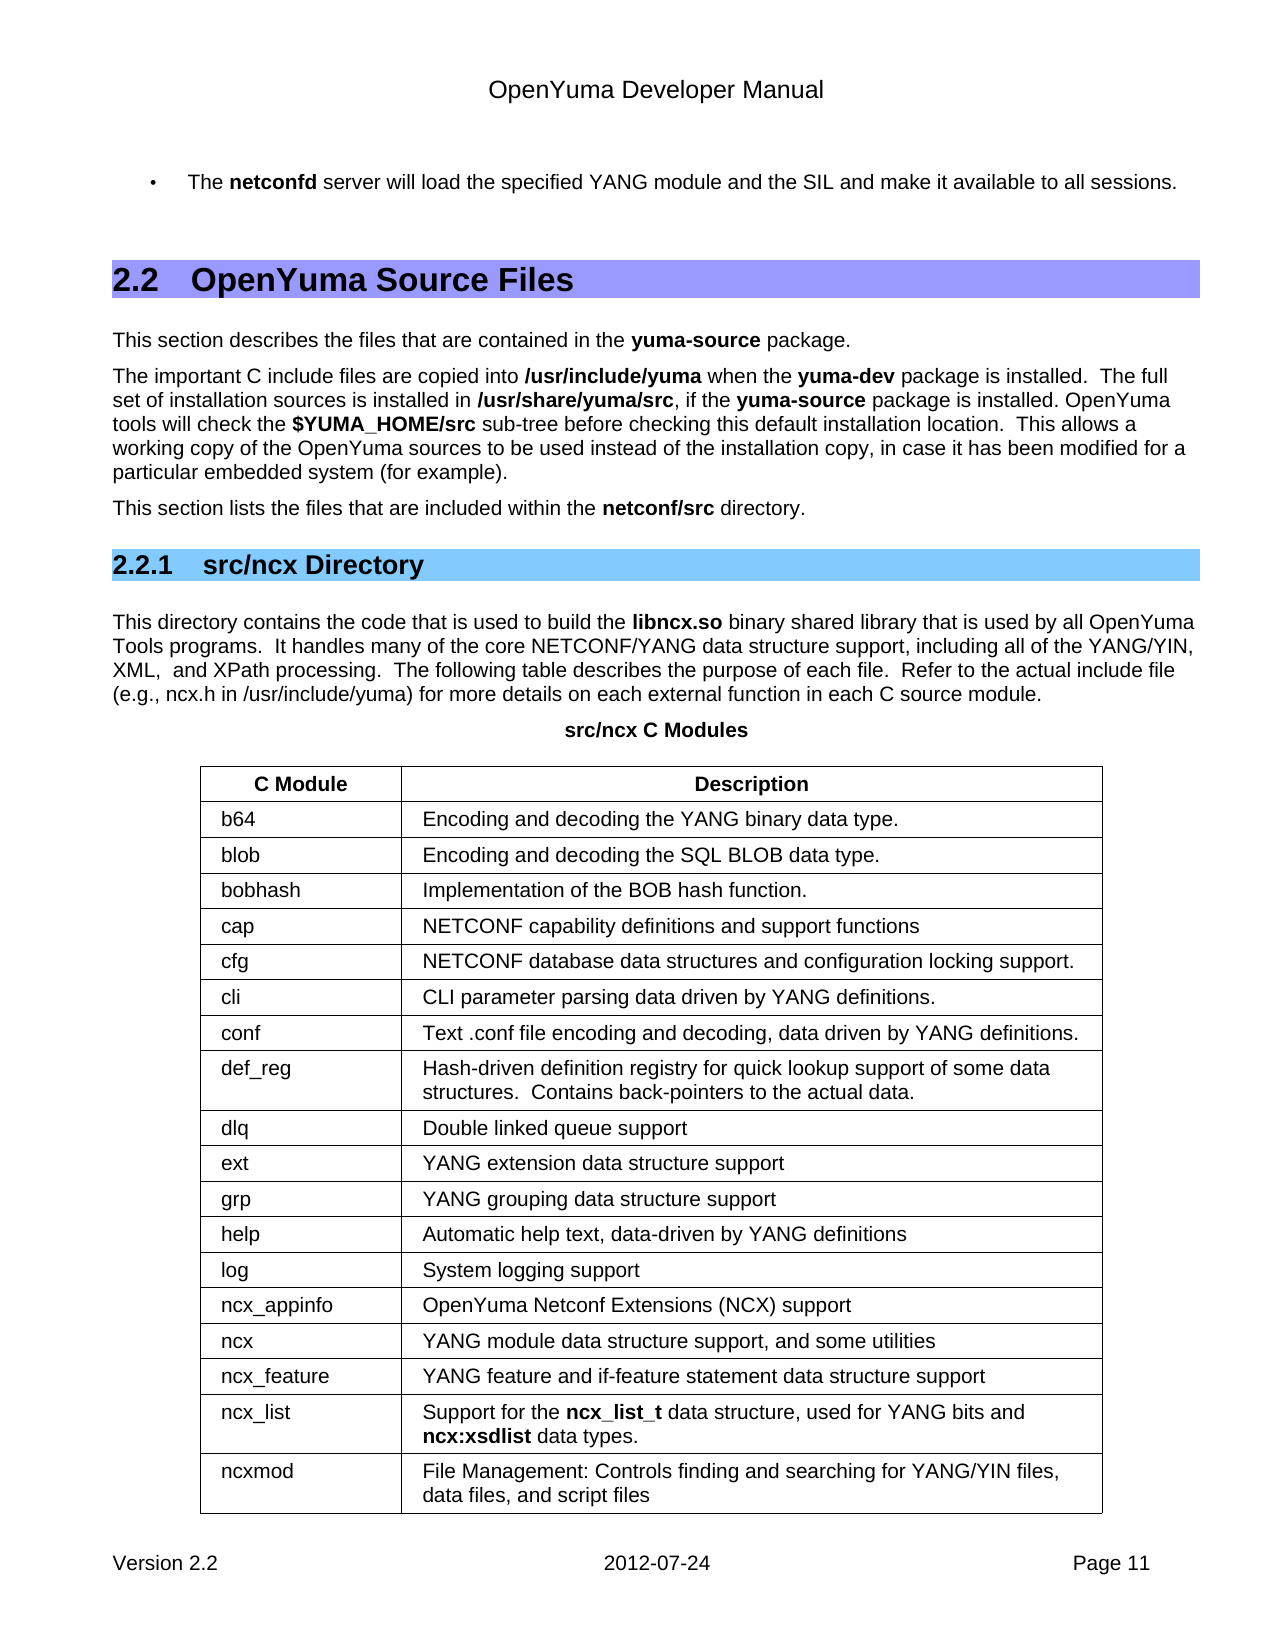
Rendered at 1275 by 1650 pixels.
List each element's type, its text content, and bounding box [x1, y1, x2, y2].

table_cell cli [201, 980, 401, 1014]
table_header Description [402, 767, 1102, 801]
table_cell ncxmod [201, 1454, 401, 1513]
table_cell def_reg [201, 1051, 401, 1109]
table_cell ncx_list [201, 1395, 401, 1453]
table_cell YANG extension data structure support [402, 1146, 1102, 1181]
text The important C include files are copied into /usr/include/yuma when the yuma-dev package is installed. The full set of installation sources is installed in /usr/share/yuma/src, if the yuma-source package is installed. OpenYuma tools will check the $YUMA_HOME/src sub-tree before checking this default installation location. This allows a working copy of the OpenYuma sources to be used instead of the installation copy, in case it has been modified for a particular embedded system (for example). [112, 364, 1200, 484]
table_cell log [201, 1253, 401, 1287]
table_cell NETCONF capability definitions and support functions [402, 909, 1102, 943]
table_cell YANG feature and if-feature statement data structure support [402, 1359, 1102, 1394]
table_cell ncx [201, 1324, 401, 1358]
table_cell cfg [201, 945, 401, 979]
table_cell bobhash [201, 874, 401, 908]
table_cell help [201, 1217, 401, 1252]
table_cell Hash-driven definition registry for quick lookup support of some data structures. Contains back-pointers to the actual data. [402, 1051, 1102, 1109]
table_cell File Management: Controls finding and searching for YANG/YIN files, data files, and script files [402, 1454, 1102, 1513]
table_cell grp [201, 1182, 401, 1216]
table_cell dlq [201, 1111, 401, 1145]
subtitle OpenYuma Source Files [112, 260, 1200, 298]
table_cell cap [201, 909, 401, 943]
subtitle src/ncx C Modules [127, 718, 1185, 742]
table_cell conf [201, 1016, 401, 1050]
table_cell Support for the ncx_list_t data structure, used for YANG bits and ncx:xsdlist data types. [402, 1395, 1102, 1453]
table_cell Encoding and decoding the YANG binary data type. [402, 802, 1102, 837]
subtitle src/ncx Directory [112, 549, 1200, 581]
table_cell b64 [201, 802, 401, 837]
list The netconfd server will load the specified YANG module and the SIL and make it available to all sessions. [150, 170, 1200, 194]
table_cell ncx_feature [201, 1359, 401, 1394]
table_cell blob [201, 838, 401, 872]
table_cell Automatic help text, data-driven by YANG definitions [402, 1217, 1102, 1252]
text This section describes the files that are contained in the yuma-source package. [112, 327, 1200, 351]
table_cell ext [201, 1146, 401, 1181]
table_cell OpenYuma Netconf Extensions (NCX) support [402, 1288, 1102, 1323]
table_cell Implementation of the BOB hash function. [402, 874, 1102, 908]
table_cell ncx_appinfo [201, 1288, 401, 1323]
text This directory contains the code that is used to build the libncx.so binary shared library that is used by all OpenYuma Tools programs. It handles many of the core NETCONF/YANG data structure support, including all of the YANG/YIN, XML, and XPath processing. The following table describes the purpose of each file. Refer to the actual include file (e.g., ncx.h in /usr/include/yuma) for more details on each external function in each C source module. [112, 610, 1200, 706]
table_cell CLI parameter parsing data driven by YANG definitions. [402, 980, 1102, 1014]
table_cell NETCONF database data structures and configuration locking support. [402, 945, 1102, 979]
table_cell System logging support [402, 1253, 1102, 1287]
table_cell Encoding and decoding the SQL BLOB data type. [402, 838, 1102, 872]
table_cell YANG grouping data structure support [402, 1182, 1102, 1216]
table_cell YANG module data structure support, and some utilities [402, 1324, 1102, 1358]
table_cell Text .conf file encoding and decoding, data driven by YANG definitions. [402, 1016, 1102, 1050]
table_cell Double linked queue support [402, 1111, 1102, 1145]
text This section lists the files that are included within the netconf/src directory. [112, 496, 1200, 520]
table_header C Module [201, 767, 401, 801]
